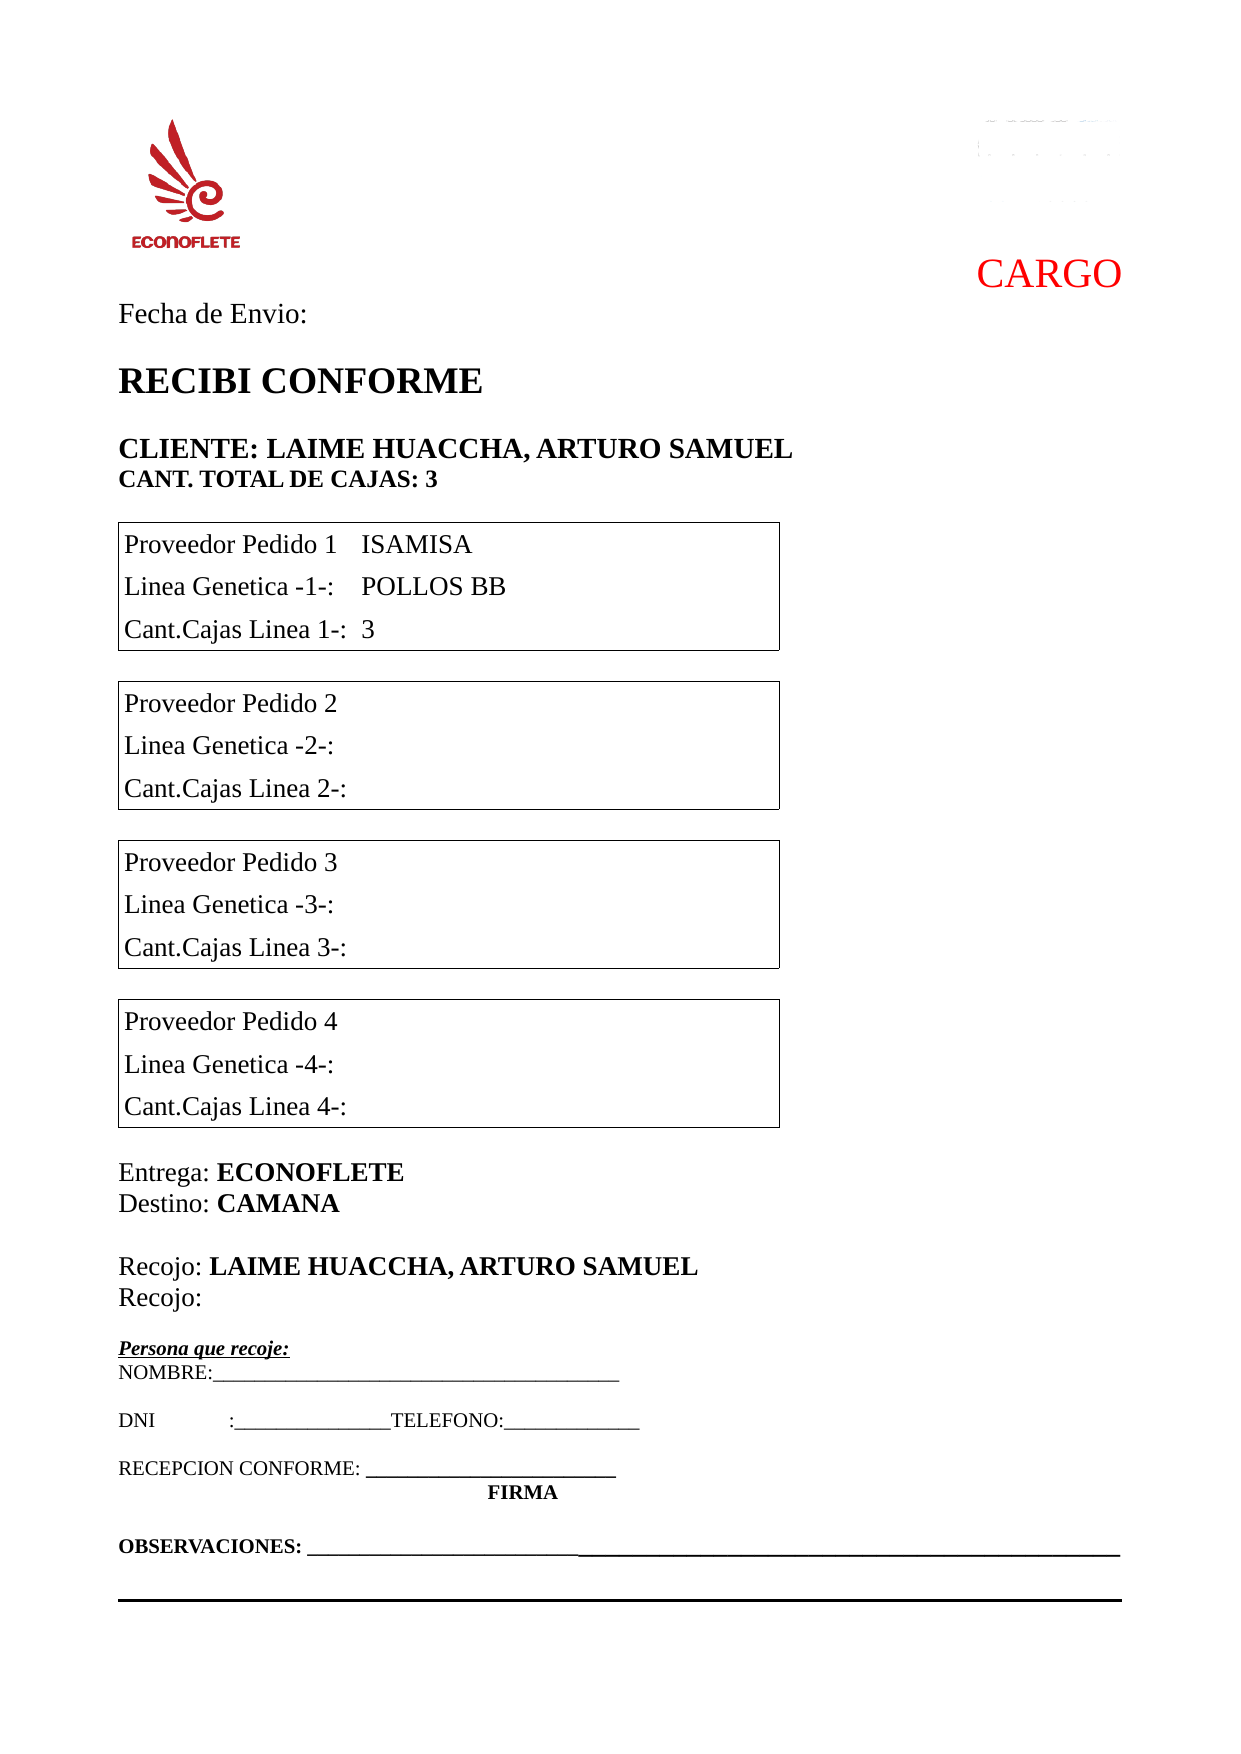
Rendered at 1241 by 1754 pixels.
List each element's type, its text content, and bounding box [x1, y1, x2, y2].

table_cell POLLOS BB [356, 565, 779, 607]
table_cell Linea Genetica -2-: [119, 724, 356, 766]
table_cell [356, 1085, 779, 1127]
table_cell Cant.Cajas Linea 1-: [119, 607, 356, 650]
table_cell [118, 810, 356, 840]
text CANT. TOTAL DE CAJAS: 3 [118, 464, 1122, 493]
text Fecha de Envio: [118, 297, 1122, 330]
table_cell [356, 1042, 779, 1085]
table_cell [356, 926, 779, 968]
table_cell Linea Genetica -1-: [119, 565, 356, 607]
table_cell Linea Genetica -3-: [119, 883, 356, 926]
table_cell [356, 841, 779, 883]
table_cell [356, 883, 779, 926]
table_cell [356, 651, 779, 681]
text Entrega: ECONOFLETE [118, 1156, 1122, 1187]
table_cell [356, 766, 779, 809]
table_cell [356, 969, 779, 999]
table_header ISAMISA [356, 523, 779, 564]
table_cell Cant.Cajas Linea 4-: [119, 1085, 356, 1127]
table_cell Cant.Cajas Linea 3-: [119, 926, 356, 968]
table_cell Cant.Cajas Linea 2-: [119, 766, 356, 809]
text Recojo: LAIME HUACCHA, ARTURO SAMUEL [118, 1249, 1122, 1281]
text Destino: CAMANA [118, 1187, 1122, 1218]
text OBSERVACIONES: __________________________________________________________________ [118, 1528, 1122, 1559]
table_cell [356, 682, 779, 724]
table_cell Proveedor Pedido 2 [119, 682, 356, 724]
text RECIBI CONFORME [118, 359, 1122, 402]
text CLIENTE: LAIME HUACCHA, ARTURO SAMUEL [118, 431, 1122, 464]
table_cell [356, 1000, 779, 1042]
text RECEPCION CONFORME: ________________________ [118, 1456, 1122, 1480]
table_cell Linea Genetica -4-: [119, 1042, 356, 1085]
text CARGO [118, 224, 1122, 297]
table_cell [356, 724, 779, 766]
text FIRMA [118, 1480, 1122, 1504]
picture [118, 118, 254, 249]
text Recojo: [118, 1281, 1122, 1312]
table_cell [118, 969, 356, 999]
table_cell Proveedor Pedido 4 [119, 1000, 356, 1042]
table_cell [118, 651, 356, 681]
text NOMBRE:_______________________________________ [118, 1360, 1122, 1384]
table_cell 3 [356, 607, 779, 650]
text DNI :_______________TELEFONO:_____________ [118, 1408, 1122, 1432]
table_cell [356, 810, 779, 840]
table_cell Proveedor Pedido 3 [119, 841, 356, 883]
table_header Proveedor Pedido 1 [119, 523, 356, 564]
text Persona que recoje: [118, 1336, 1122, 1360]
